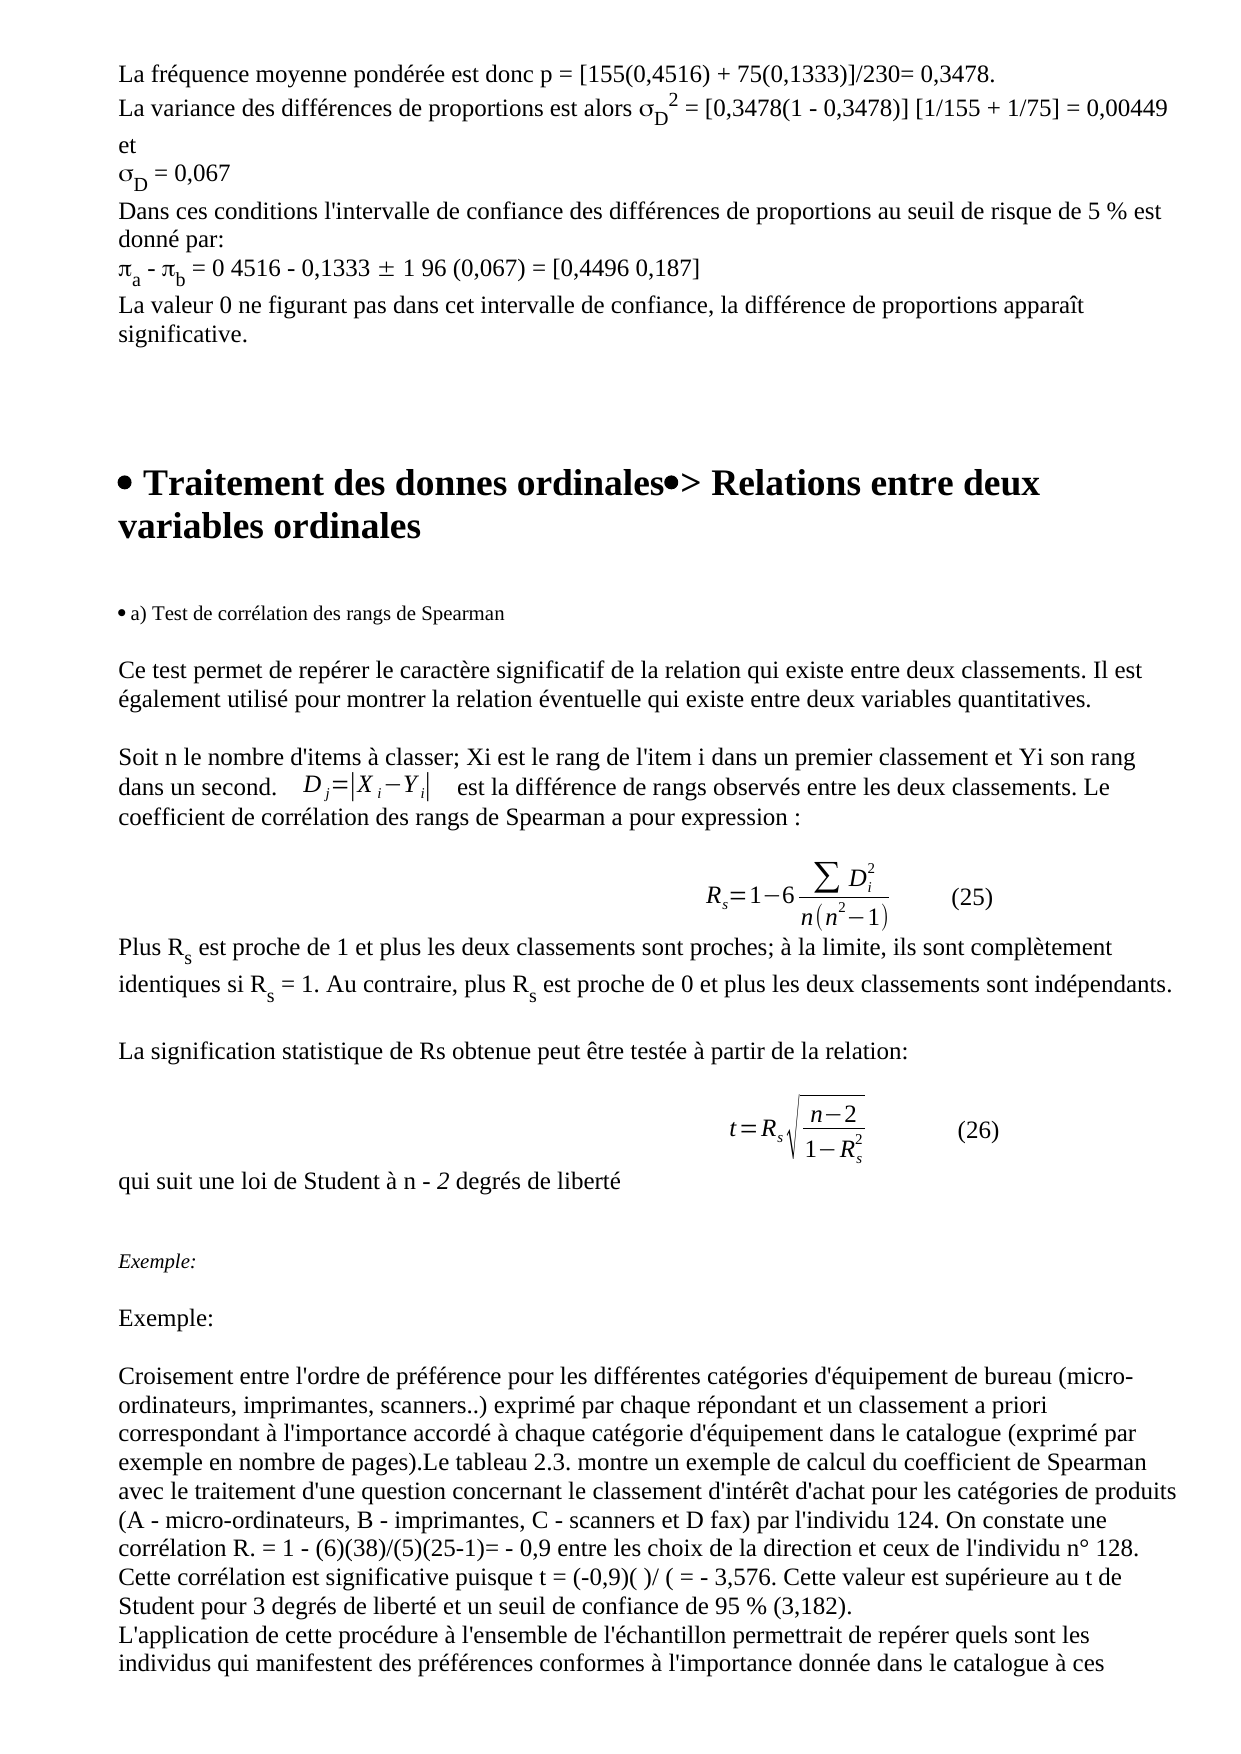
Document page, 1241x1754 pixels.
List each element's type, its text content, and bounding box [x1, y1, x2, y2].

text La signification statistique de Rs obtenue peut être testée à partir de la relation: [118, 1036, 1181, 1064]
text Plus Rs est proche de 1 et plus les deux classements sont proches; à la limite, ils sont complètement identiques si Rs = 1. Au contraire, plus Rs est proche de 0 et plus les deux classements sont indépendants. [118, 932, 1181, 1006]
text Exemple: [118, 1303, 1181, 1331]
text Soit n le nombre d'items à classer; Xi est le rang de l'item i dans un premier classement et Yi son rang dans un second. est la différence de rangs observés entre les deux classements. Le coefficient de corrélation des rangs de Spearman a pour expression : [118, 742, 1181, 831]
subtitle · a) Test de corrélation des rangs de Spearman [118, 601, 1181, 625]
text (25) [118, 860, 1181, 932]
subtitle · Traitement des donnes ordinales·> Relations entre deux variables ordinales [118, 461, 1181, 547]
text (26) [118, 1094, 1181, 1166]
text qui suit une loi de Student à n - 2 degrés de liberté [118, 1166, 1181, 1195]
text Ce test permet de repérer le caractère significatif de la relation qui existe entre deux classements. Il est également utilisé pour montrer la relation éventuelle qui existe entre deux variables quantitatives. [118, 655, 1181, 712]
text La fréquence moyenne pondérée est donc p = [155(0,4516) + 75(0,1333)]/230= 0,3478. La variance des différences de proportions est alors sD2 = [0,3478(1 - 0,3478)] [1/155 + 1/75] = 0,00449 et sD = 0,067 Dans ces conditions l'intervalle de confiance des différences de proportions au seuil de risque de 5 % est donné par: pa - pb = 0 4516 - 0,1333 ± 1 96 (0,067) = [0,4496 0,187] La valeur 0 ne figurant pas dans cet intervalle de confiance, la différence de proportions apparaît significative. [118, 59, 1181, 348]
subtitle Exemple: [118, 1249, 1181, 1273]
text Croisement entre l'ordre de préférence pour les différentes catégories d'équipement de bureau (micro-ordinateurs, imprimantes, scanners..) exprimé par chaque répondant et un classement a priori correspondant à l'importance accordé à chaque catégorie d'équipement dans le catalogue (exprimé par exemple en nombre de pages).Le tableau 2.3. montre un exemple de calcul du coefficient de Spearman avec le traitement d'une question concernant le classement d'intérêt d'achat pour les catégories de produits (A - micro-ordinateurs, B - imprimantes, C - scanners et D fax) par l'individu 124. On constate une corrélation R. = 1 - (6)(38)/(5)(25-1)= - 0,9 entre les choix de la direction et ceux de l'individu n° 128. Cette corrélation est significative puisque t = (-0,9)( )/ ( = - 3,576. Cette valeur est supérieure au t de Student pour 3 degrés de liberté et un seuil de confiance de 95 % (3,182). L'application de cette procédure à l'ensemble de l'échantillon permettrait de repérer quels sont les individus qui manifestent des préférences conformes à l'importance donnée dans le catalogue à ces [118, 1361, 1181, 1677]
